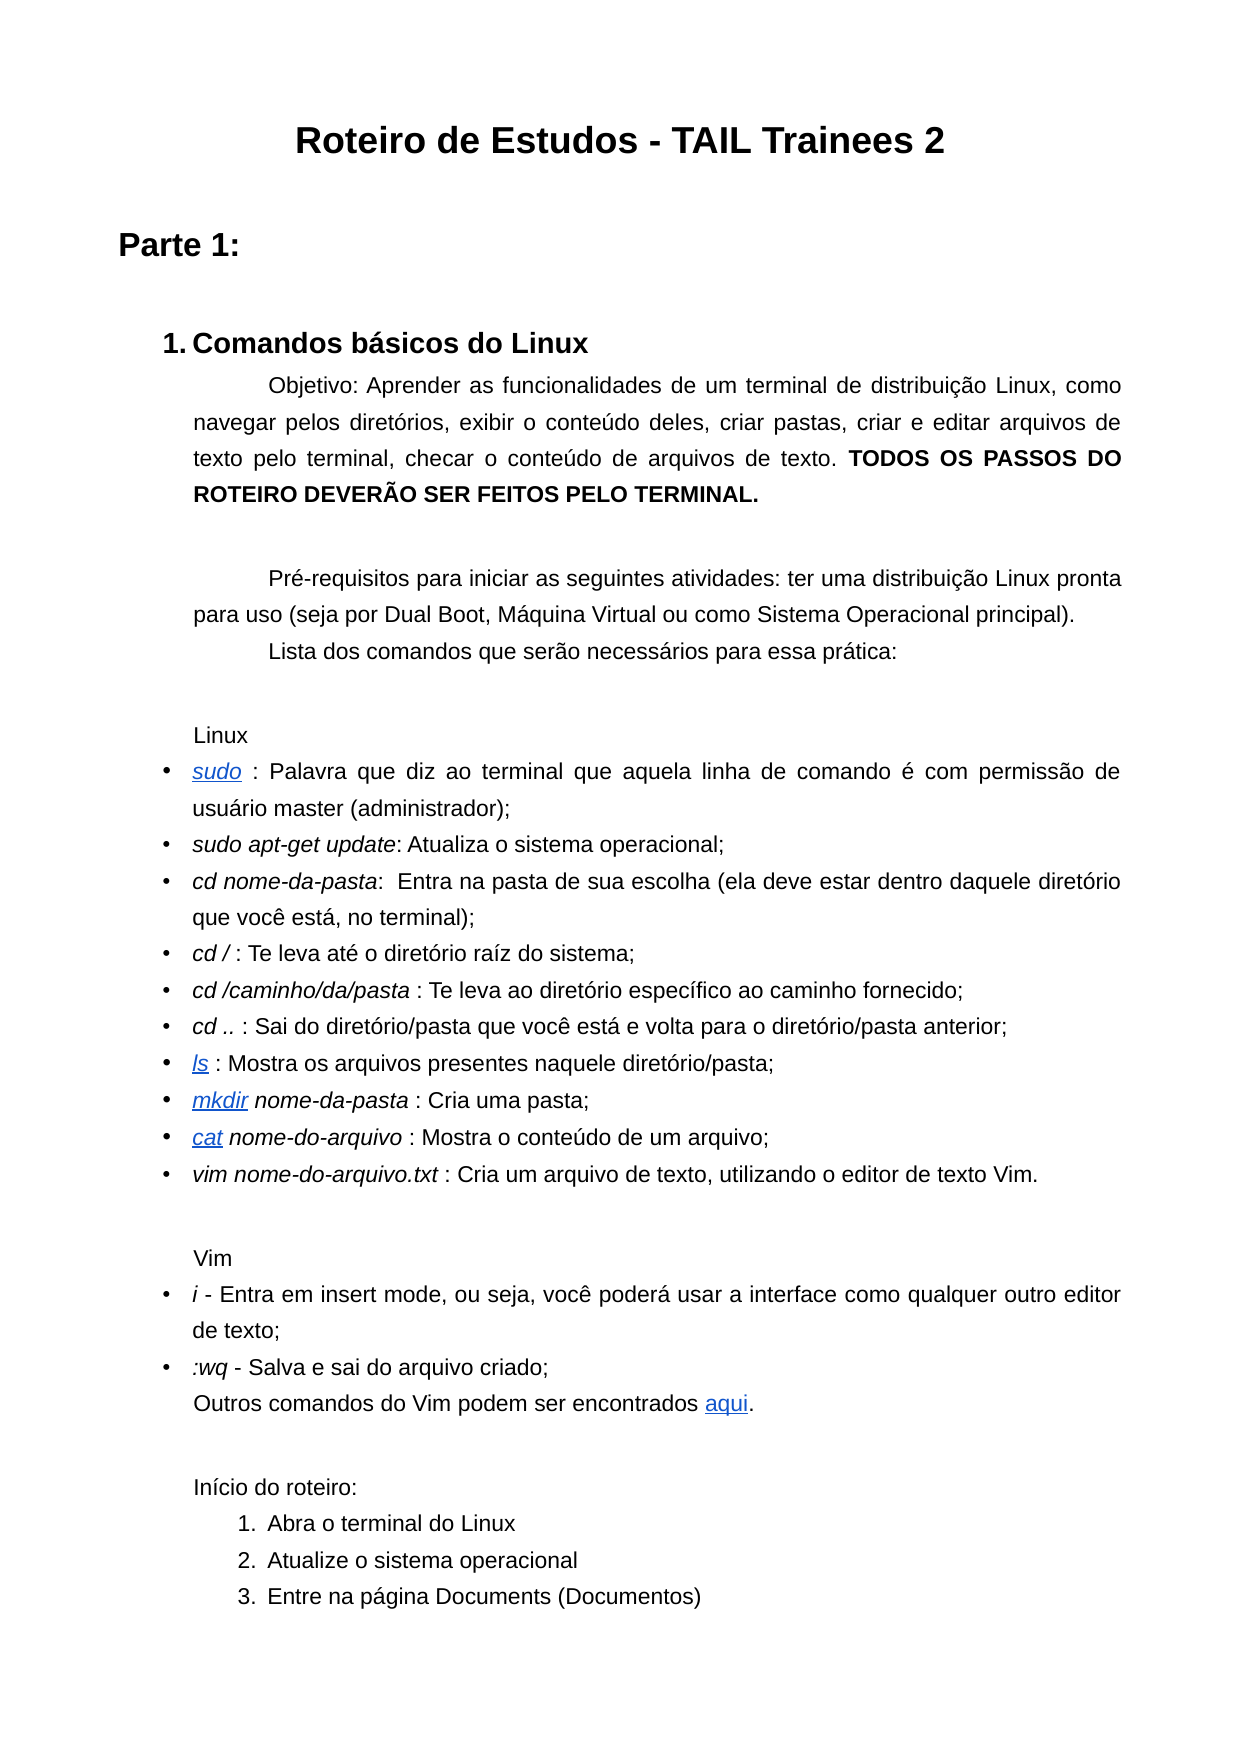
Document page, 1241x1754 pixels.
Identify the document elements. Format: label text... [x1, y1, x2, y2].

list Entre na página Documents (Documentos) [237, 1583, 1122, 1609]
text Lista dos comandos que serão necessários para essa prática: [193, 638, 1122, 664]
list sudo apt-get update: Atualiza o sistema operacional; [162, 831, 1122, 858]
text Outros comandos do Vim podem ser encontrados aqui. [193, 1390, 1122, 1416]
text Roteiro de Estudos - TAIL Trainees 2 [118, 118, 1122, 161]
text Objetivo: Aprender as funcionalidades de um terminal de distribuição Linux, como navegar pelos diretórios, exibir o conteúdo deles, criar pastas, criar e editar arquivos de texto pelo terminal, checar o conteúdo de arquivos de texto. TODOS OS PASSOS DO ROTEIRO DEVERÃO SER FEITOS PELO TERMINAL. [193, 372, 1122, 507]
text Parte 1: [118, 225, 1122, 264]
list cat nome-do-arquivo : Mostra o conteúdo de um arquivo; [162, 1124, 1122, 1151]
list Abra o terminal do Linux [237, 1510, 1122, 1537]
text Início do roteiro: [193, 1474, 1122, 1500]
list cd nome-da-pasta: Entra na pasta de sua escolha (ela deve estar dentro daquele diretório que você está, no terminal); [162, 868, 1122, 930]
list i - Entra em insert mode, ou seja, você poderá usar a interface como qualquer outro editor de texto; [162, 1281, 1122, 1344]
list vim nome-do-arquivo.txt : Cria um arquivo de texto, utilizando o editor de texto Vim. [162, 1161, 1122, 1187]
list Comandos básicos do Linux [162, 326, 1122, 359]
text Vim [193, 1245, 1122, 1271]
list :wq - Salva e sai do arquivo criado; [162, 1354, 1122, 1380]
text Pré-requisitos para iniciar as seguintes atividades: ter uma distribuição Linux pronta para uso (seja por Dual Boot, Máquina Virtual ou como Sistema Operacional principal). [193, 565, 1122, 628]
list cd / : Te leva até o diretório raíz do sistema; [162, 940, 1122, 967]
list cd .. : Sai do diretório/pasta que você está e volta para o diretório/pasta anterior; [162, 1013, 1122, 1039]
text Linux [193, 722, 1122, 748]
list sudo : Palavra que diz ao terminal que aquela linha de comando é com permissão de usuário master (administrador); [162, 758, 1122, 821]
list mkdir nome-da-pasta : Cria uma pasta; [162, 1087, 1122, 1113]
list cd /caminho/da/pasta : Te leva ao diretório específico ao caminho fornecido; [162, 977, 1122, 1003]
list Atualize o sistema operacional [237, 1547, 1122, 1573]
list ls : Mostra os arquivos presentes naquele diretório/pasta; [162, 1049, 1122, 1076]
